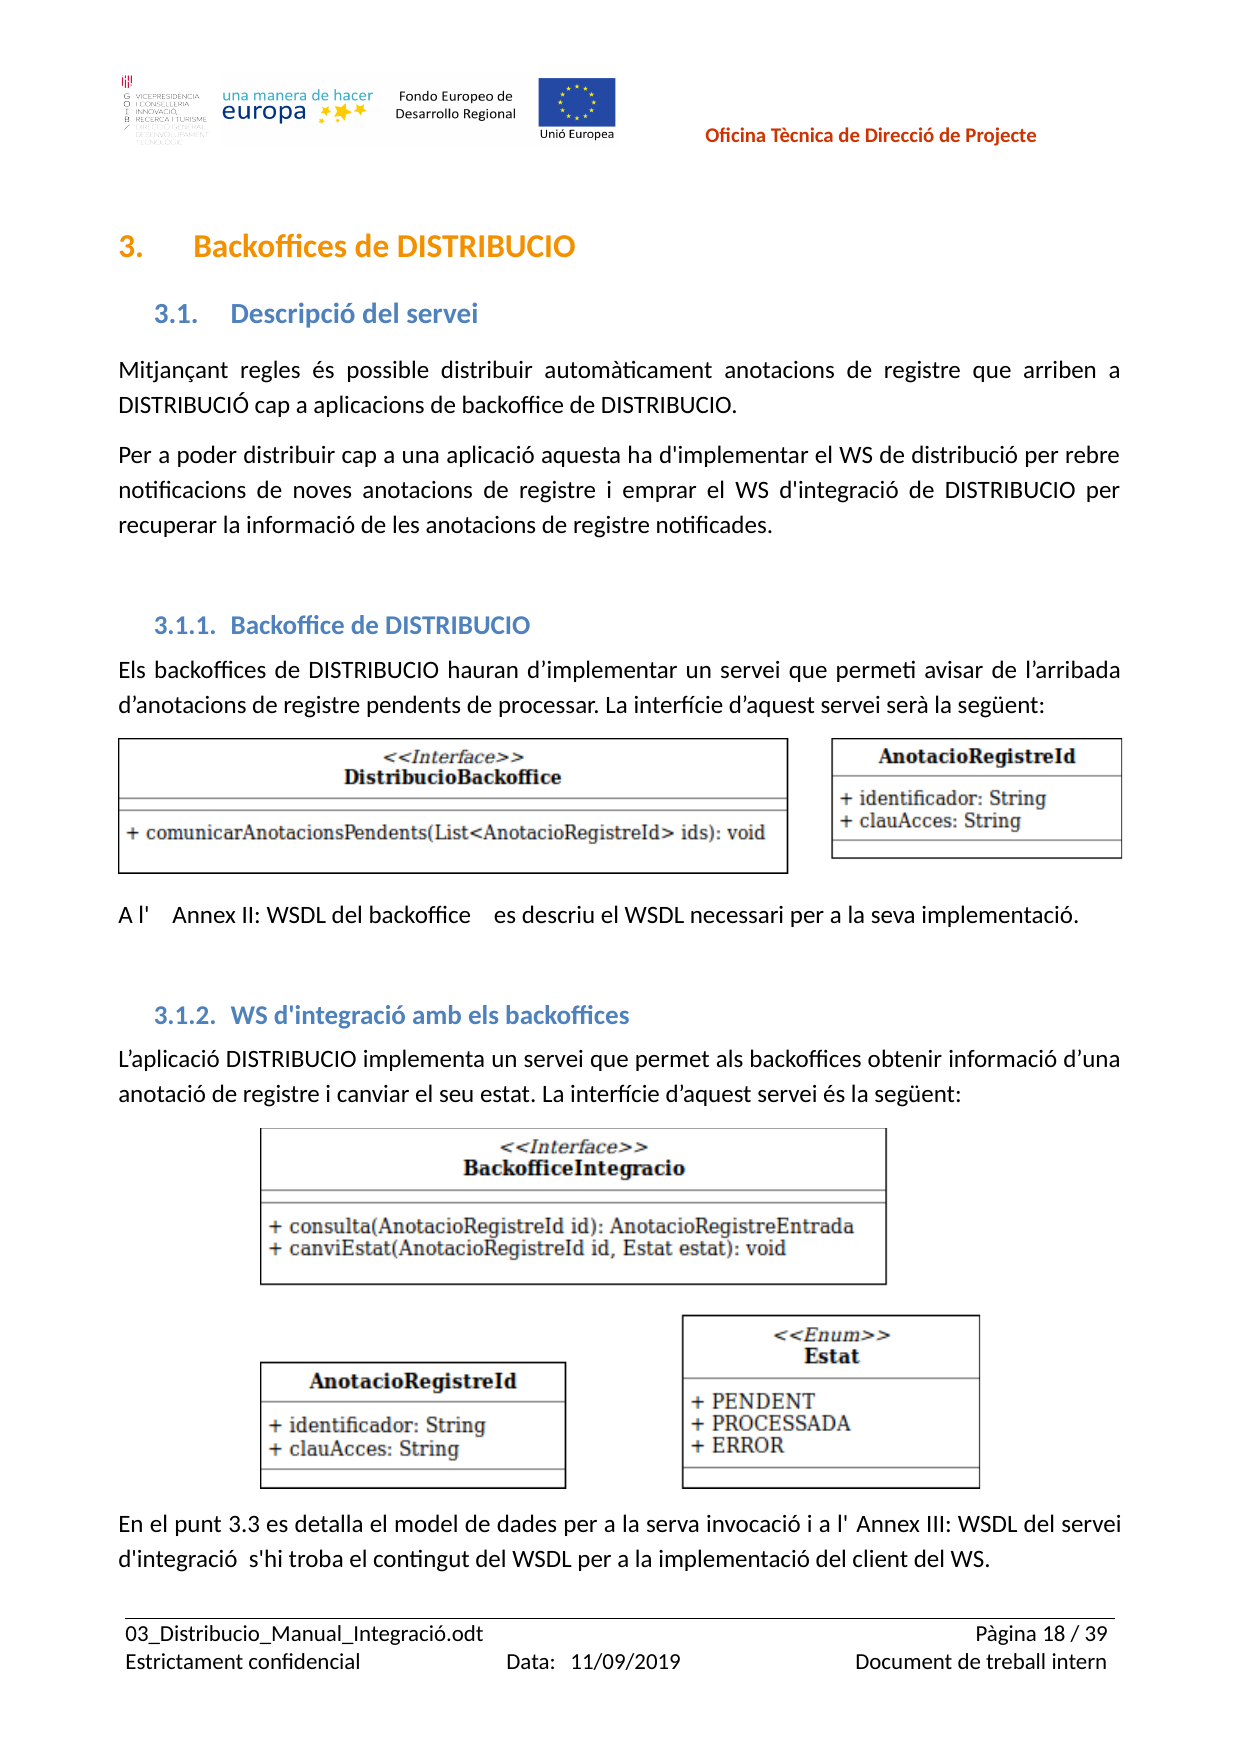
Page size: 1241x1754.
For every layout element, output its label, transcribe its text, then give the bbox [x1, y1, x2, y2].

text En el punt 3.3 es detalla el model de dades per a la serva invocació i a l' Annex III: WSDL del servei d'integració s'hi troba el contingut del WSDL per a la implementació del client del WS. [118, 1508, 1122, 1573]
text Els backoffices de DISTRIBUCIO hauran d’implementar un servei que permeti avisar de l’arribada d’anotacions de registre pendents de processar. La interfície d’aquest servei serà la següent: [118, 654, 1122, 719]
text L’aplicació DISTRIBUCIO implementa un servei que permet als backoffices obtenir informació d’una anotació de registre i canviar el seu estat. La interfície d’aquest servei és la següent: [118, 1043, 1122, 1109]
picture [260, 1128, 981, 1489]
picture [219, 73, 621, 147]
text Per a poder distribuir cap a una aplicació aquesta ha d'implementar el WS de distribució per rebre notificacions de noves anotacions de registre i emprar el WS d'integració de DISTRIBUCIO per recuperar la informació de les anotacions de registre notificades. [118, 439, 1122, 539]
text Mitjançant regles és possible distribuir automàticament anotacions de registre que arriben a DISTRIBUCIÓ cap a aplicacions de backoffice de DISTRIBUCIO. [118, 354, 1122, 420]
text A l' Annex II: WSDL del backoffice es descriu el WSDL necessari per a la seva implementació. [118, 899, 1122, 929]
picture [118, 73, 213, 147]
subtitle WS d'integració amb els backoffices [153, 998, 1122, 1031]
subtitle Backoffice de DISTRIBUCIO [153, 608, 1122, 641]
picture [118, 738, 1123, 874]
subtitle Backoffices de DISTRIBUCIO [118, 225, 1122, 266]
subtitle Descripció del servei [153, 295, 1122, 331]
